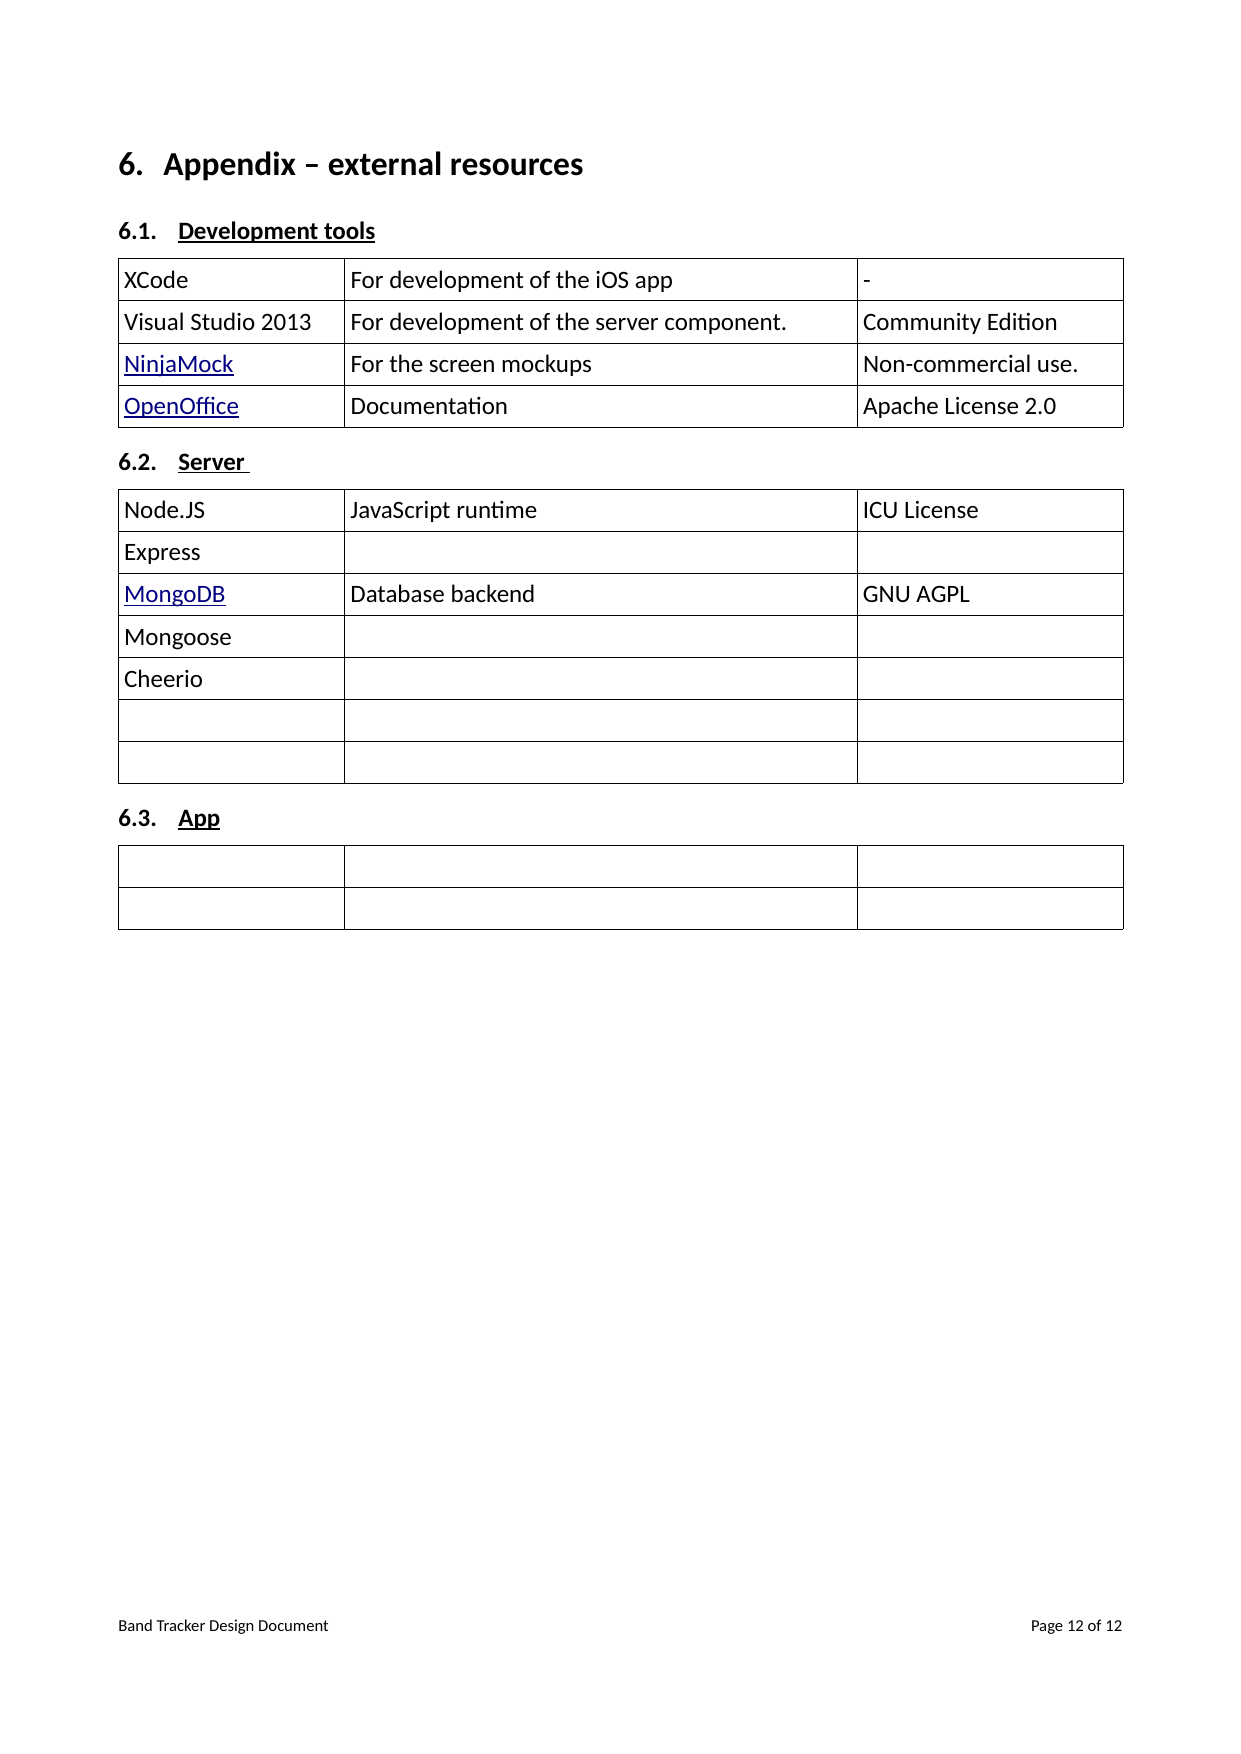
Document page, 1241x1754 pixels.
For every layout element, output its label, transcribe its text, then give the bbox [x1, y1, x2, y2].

table_header ICU License [858, 490, 1123, 531]
table_cell NinjaMock [119, 344, 344, 384]
subtitle Appendix – external resources [118, 143, 1122, 184]
table_cell OpenOffice [119, 386, 344, 427]
table_header Node.JS [119, 490, 344, 531]
table_cell Visual Studio 2013 [119, 301, 344, 342]
table_header XCode [119, 259, 344, 300]
table_cell [345, 532, 857, 573]
table_cell For the screen mockups [345, 344, 857, 384]
table_cell [858, 700, 1123, 741]
subtitle Server [118, 446, 1122, 476]
table_cell [119, 700, 344, 741]
table_cell Community Edition [858, 301, 1123, 342]
table_cell [345, 888, 857, 929]
subtitle App [118, 802, 1122, 833]
table_header For development of the iOS app [345, 259, 857, 300]
table_cell GNU AGPL [858, 574, 1123, 615]
table_cell [858, 616, 1123, 657]
table_header [345, 846, 857, 887]
table_cell Express [119, 532, 344, 573]
table_cell [858, 658, 1123, 699]
table_header [858, 846, 1123, 887]
table_cell Mongoose [119, 616, 344, 657]
table_cell Database backend [345, 574, 857, 615]
table_cell [858, 532, 1123, 573]
subtitle Development tools [118, 215, 1122, 246]
table_cell [119, 742, 344, 783]
table_cell MongoDB [119, 574, 344, 615]
table_cell [345, 700, 857, 741]
table_cell [119, 888, 344, 929]
table_cell Cheerio [119, 658, 344, 699]
table_header [119, 846, 344, 887]
table_cell [858, 742, 1123, 783]
table_cell [345, 658, 857, 699]
table_cell Non-commercial use. [858, 344, 1123, 384]
table_cell For development of the server component. [345, 301, 857, 342]
table_cell Apache License 2.0 [858, 386, 1123, 427]
table_cell [345, 616, 857, 657]
table_cell [858, 888, 1123, 929]
table_header JavaScript runtime [345, 490, 857, 531]
table_cell Documentation [345, 386, 857, 427]
table_cell [345, 742, 857, 783]
table_header - [858, 259, 1123, 300]
